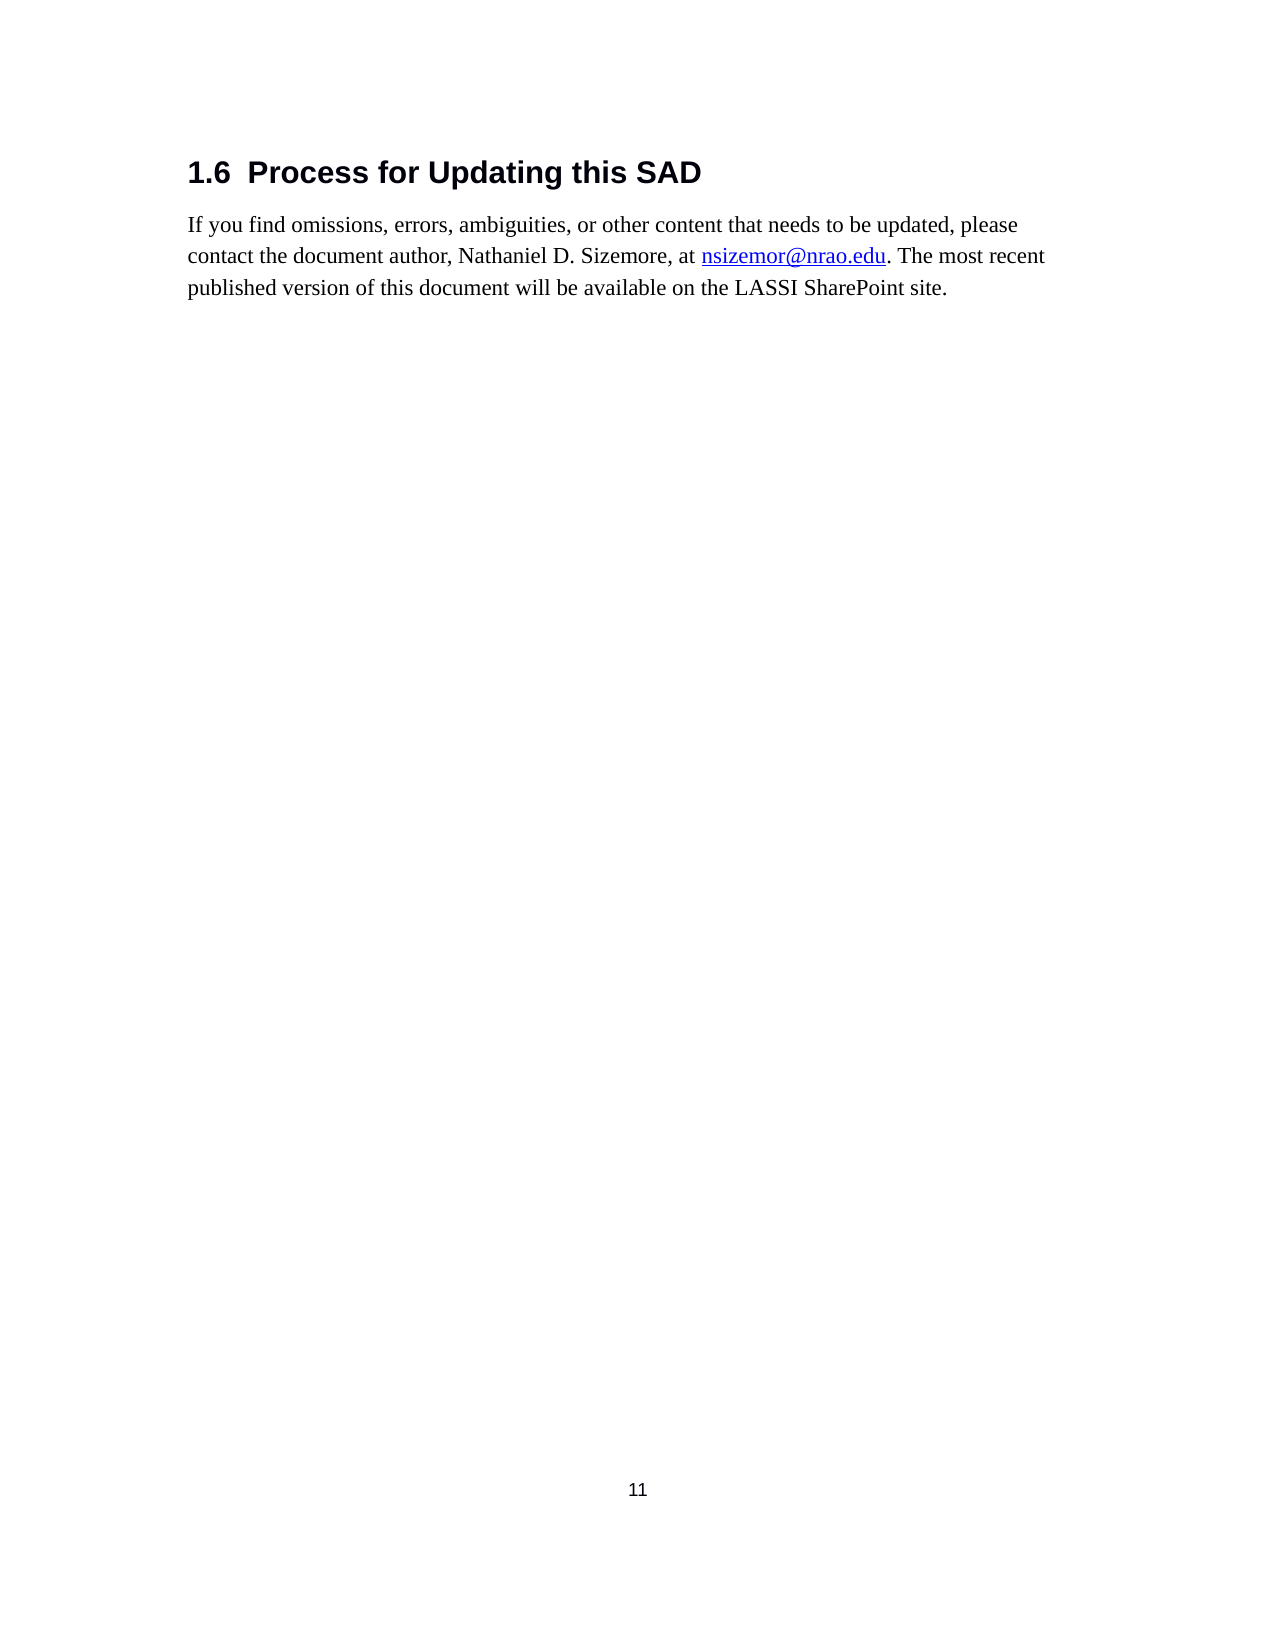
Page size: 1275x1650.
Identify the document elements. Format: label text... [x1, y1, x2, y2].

subtitle Process for Updating this SAD [187, 150, 1087, 189]
text If you find omissions, errors, ambiguities, or other content that needs to be updated, please contact the document author, Nathaniel D. Sizemore, at nsizemor@nrao.edu. The most recent published version of this document will be available on the LASSI SharePoint site. [187, 206, 1087, 300]
